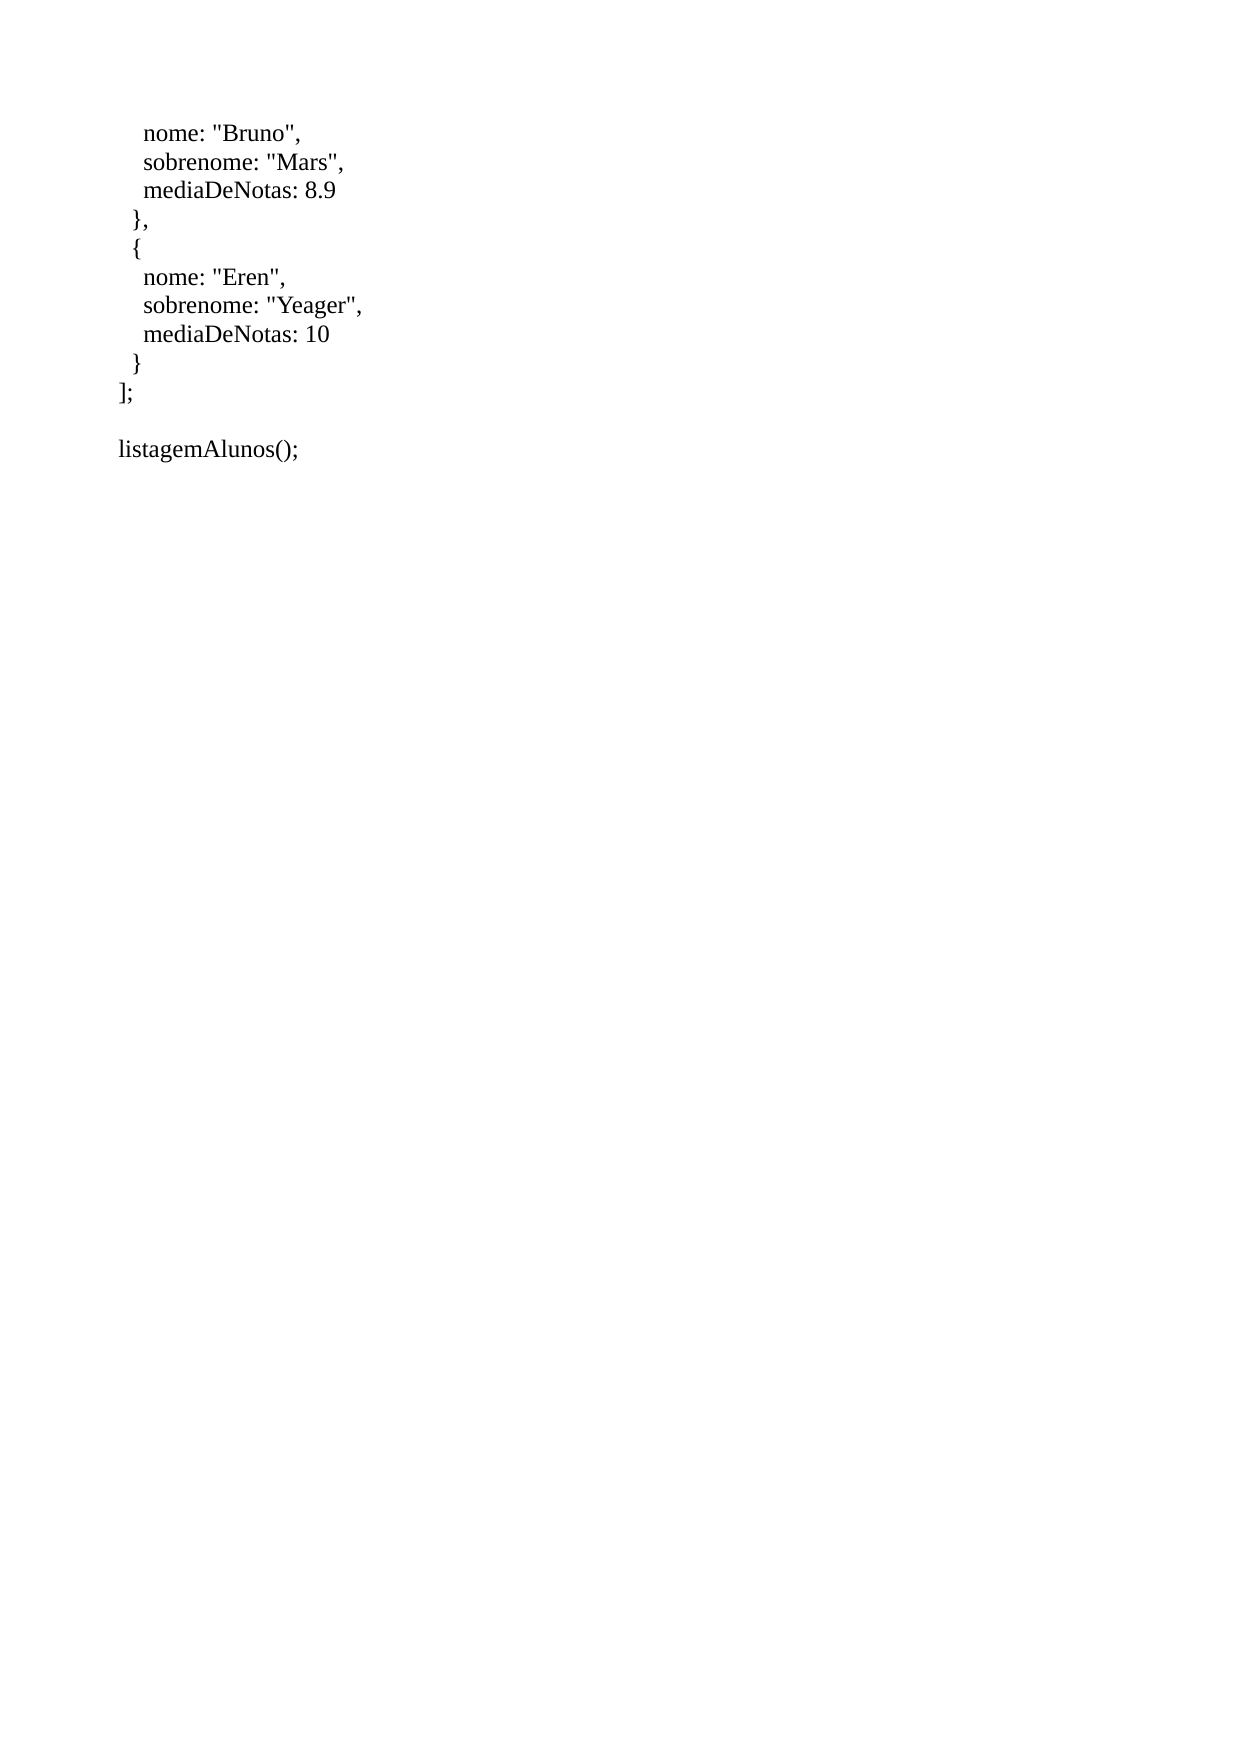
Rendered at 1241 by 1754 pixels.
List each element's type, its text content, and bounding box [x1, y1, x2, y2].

text nome: "Bruno", sobrenome: "Mars", mediaDeNotas: 8.9 }, { nome: "Eren", sobrenome: "Yeager", mediaDeNotas: 10 } ]; listagemAlunos(); [118, 118, 1122, 463]
